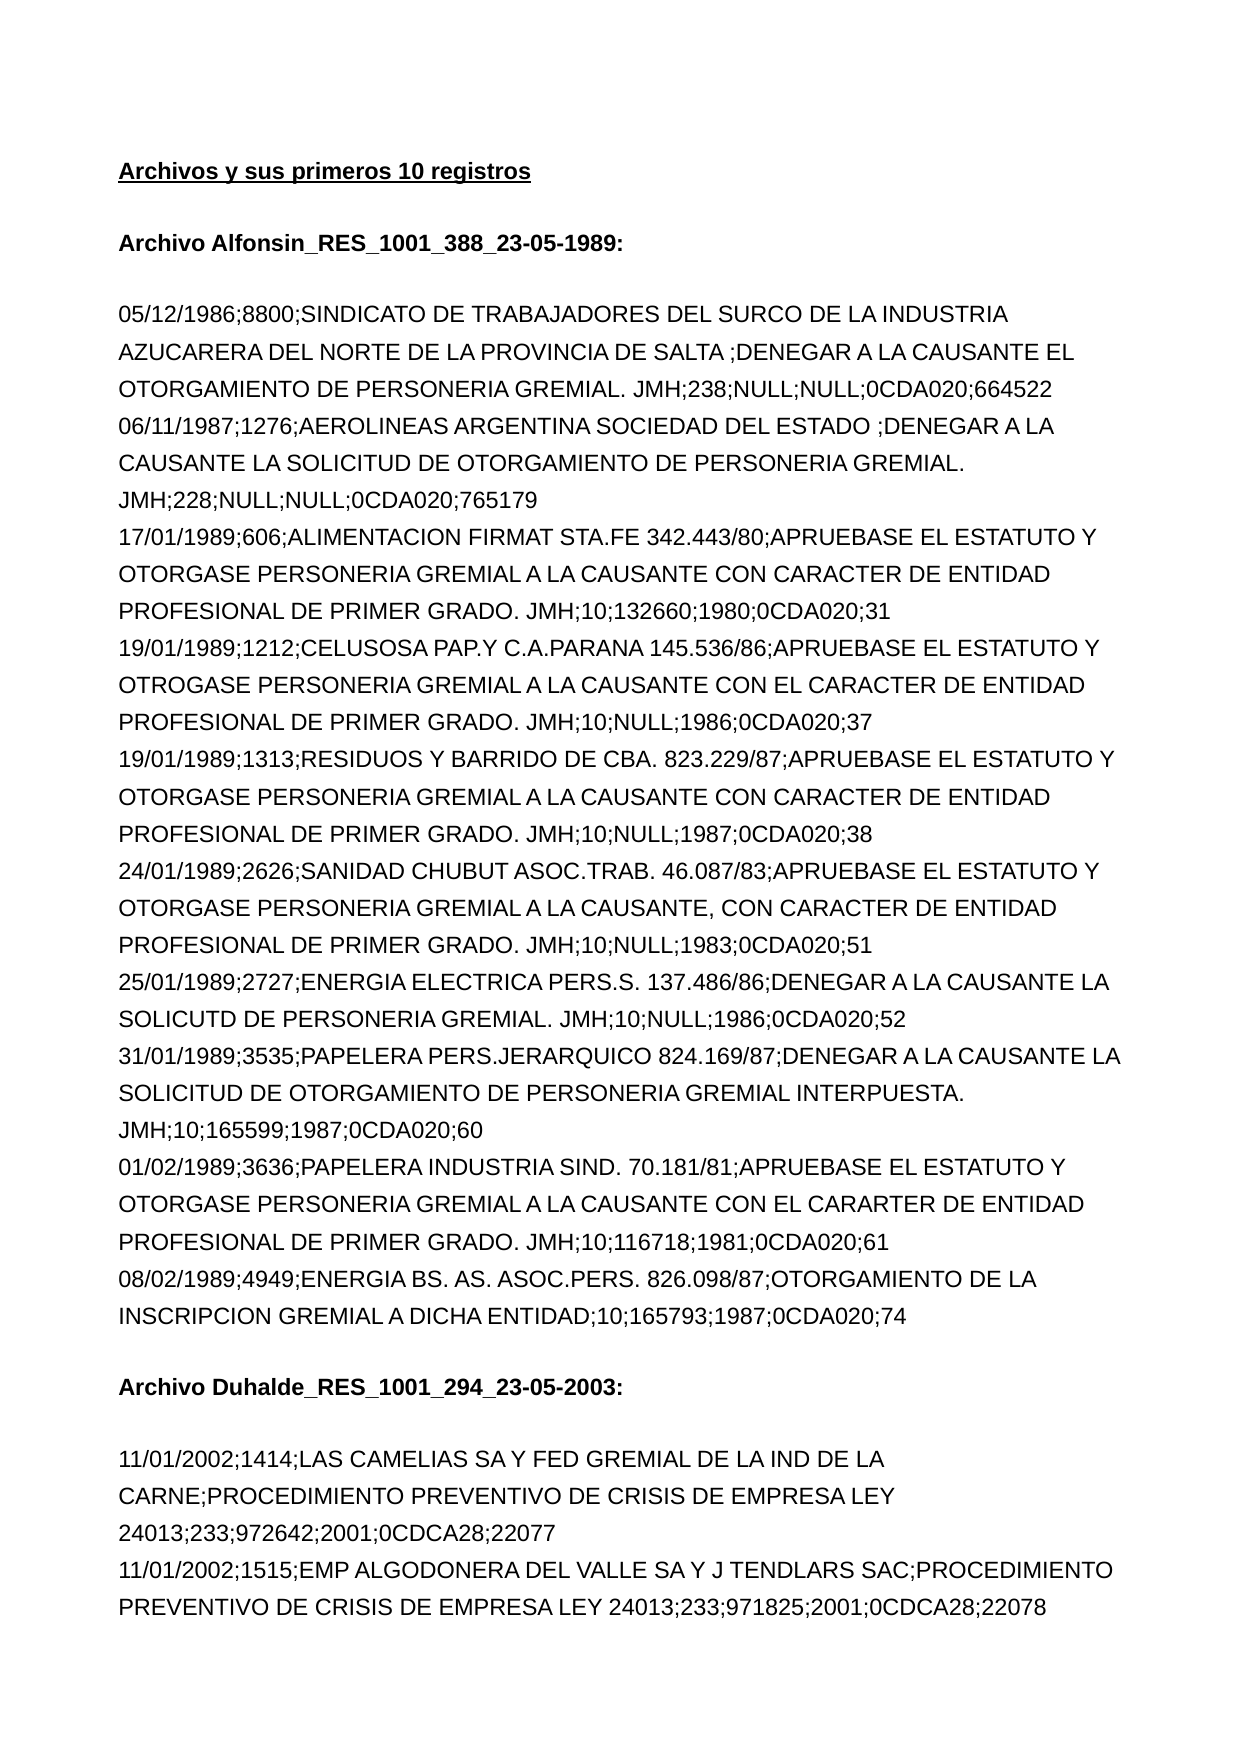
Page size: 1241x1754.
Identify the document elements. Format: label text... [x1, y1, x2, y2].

text 24/01/1989;2626;SANIDAD CHUBUT ASOC.TRAB. 46.087/83;APRUEBASE EL ESTATUTO Y OTORGASE PERSONERIA GREMIAL A LA CAUSANTE, CON CARACTER DE ENTIDAD PROFESIONAL DE PRIMER GRADO. JMH;10;NULL;1983;0CDA020;51 [118, 857, 1122, 958]
text Archivos y sus primeros 10 registros [118, 158, 1122, 184]
text 19/01/1989;1313;RESIDUOS Y BARRIDO DE CBA. 823.229/87;APRUEBASE EL ESTATUTO Y OTORGASE PERSONERIA GREMIAL A LA CAUSANTE CON CARACTER DE ENTIDAD PROFESIONAL DE PRIMER GRADO. JMH;10;NULL;1987;0CDA020;38 [118, 746, 1122, 847]
text Archivo Alfonsin_RES_1001_388_23-05-1989: [118, 229, 1122, 256]
text 11/01/2002;1414;LAS CAMELIAS SA Y FED GREMIAL DE LA IND DE LA CARNE;PROCEDIMIENTO PREVENTIVO DE CRISIS DE EMPRESA LEY 24013;233;972642;2001;0CDCA28;22077 [118, 1445, 1122, 1546]
text 06/11/1987;1276;AEROLINEAS ARGENTINA SOCIEDAD DEL ESTADO ;DENEGAR A LA CAUSANTE LA SOLICITUD DE OTORGAMIENTO DE PERSONERIA GREMIAL. JMH;228;NULL;NULL;0CDA020;765179 [118, 412, 1122, 513]
text 19/01/1989;1212;CELUSOSA PAP.Y C.A.PARANA 145.536/86;APRUEBASE EL ESTATUTO Y OTROGASE PERSONERIA GREMIAL A LA CAUSANTE CON EL CARACTER DE ENTIDAD PROFESIONAL DE PRIMER GRADO. JMH;10;NULL;1986;0CDA020;37 [118, 634, 1122, 736]
text 31/01/1989;3535;PAPELERA PERS.JERARQUICO 824.169/87;DENEGAR A LA CAUSANTE LA SOLICITUD DE OTORGAMIENTO DE PERSONERIA GREMIAL INTERPUESTA. JMH;10;165599;1987;0CDA020;60 [118, 1042, 1122, 1143]
text 01/02/1989;3636;PAPELERA INDUSTRIA SIND. 70.181/81;APRUEBASE EL ESTATUTO Y OTORGASE PERSONERIA GREMIAL A LA CAUSANTE CON EL CARARTER DE ENTIDAD PROFESIONAL DE PRIMER GRADO. JMH;10;116718;1981;0CDA020;61 [118, 1154, 1122, 1255]
text 11/01/2002;1515;EMP ALGODONERA DEL VALLE SA Y J TENDLARS SAC;PROCEDIMIENTO PREVENTIVO DE CRISIS DE EMPRESA LEY 24013;233;971825;2001;0CDCA28;22078 [118, 1556, 1122, 1620]
text 25/01/1989;2727;ENERGIA ELECTRICA PERS.S. 137.486/86;DENEGAR A LA CAUSANTE LA SOLICUTD DE PERSONERIA GREMIAL. JMH;10;NULL;1986;0CDA020;52 [118, 968, 1122, 1032]
text 08/02/1989;4949;ENERGIA BS. AS. ASOC.PERS. 826.098/87;OTORGAMIENTO DE LA INSCRIPCION GREMIAL A DICHA ENTIDAD;10;165793;1987;0CDA020;74 [118, 1265, 1122, 1329]
text 17/01/1989;606;ALIMENTACION FIRMAT STA.FE 342.443/80;APRUEBASE EL ESTATUTO Y OTORGASE PERSONERIA GREMIAL A LA CAUSANTE CON CARACTER DE ENTIDAD PROFESIONAL DE PRIMER GRADO. JMH;10;132660;1980;0CDA020;31 [118, 523, 1122, 624]
text 05/12/1986;8800;SINDICATO DE TRABAJADORES DEL SURCO DE LA INDUSTRIA AZUCARERA DEL NORTE DE LA PROVINCIA DE SALTA ;DENEGAR A LA CAUSANTE EL OTORGAMIENTO DE PERSONERIA GREMIAL. JMH;238;NULL;NULL;0CDA020;664522 [118, 301, 1122, 402]
text Archivo Duhalde_RES_1001_294_23-05-2003: [118, 1374, 1122, 1401]
